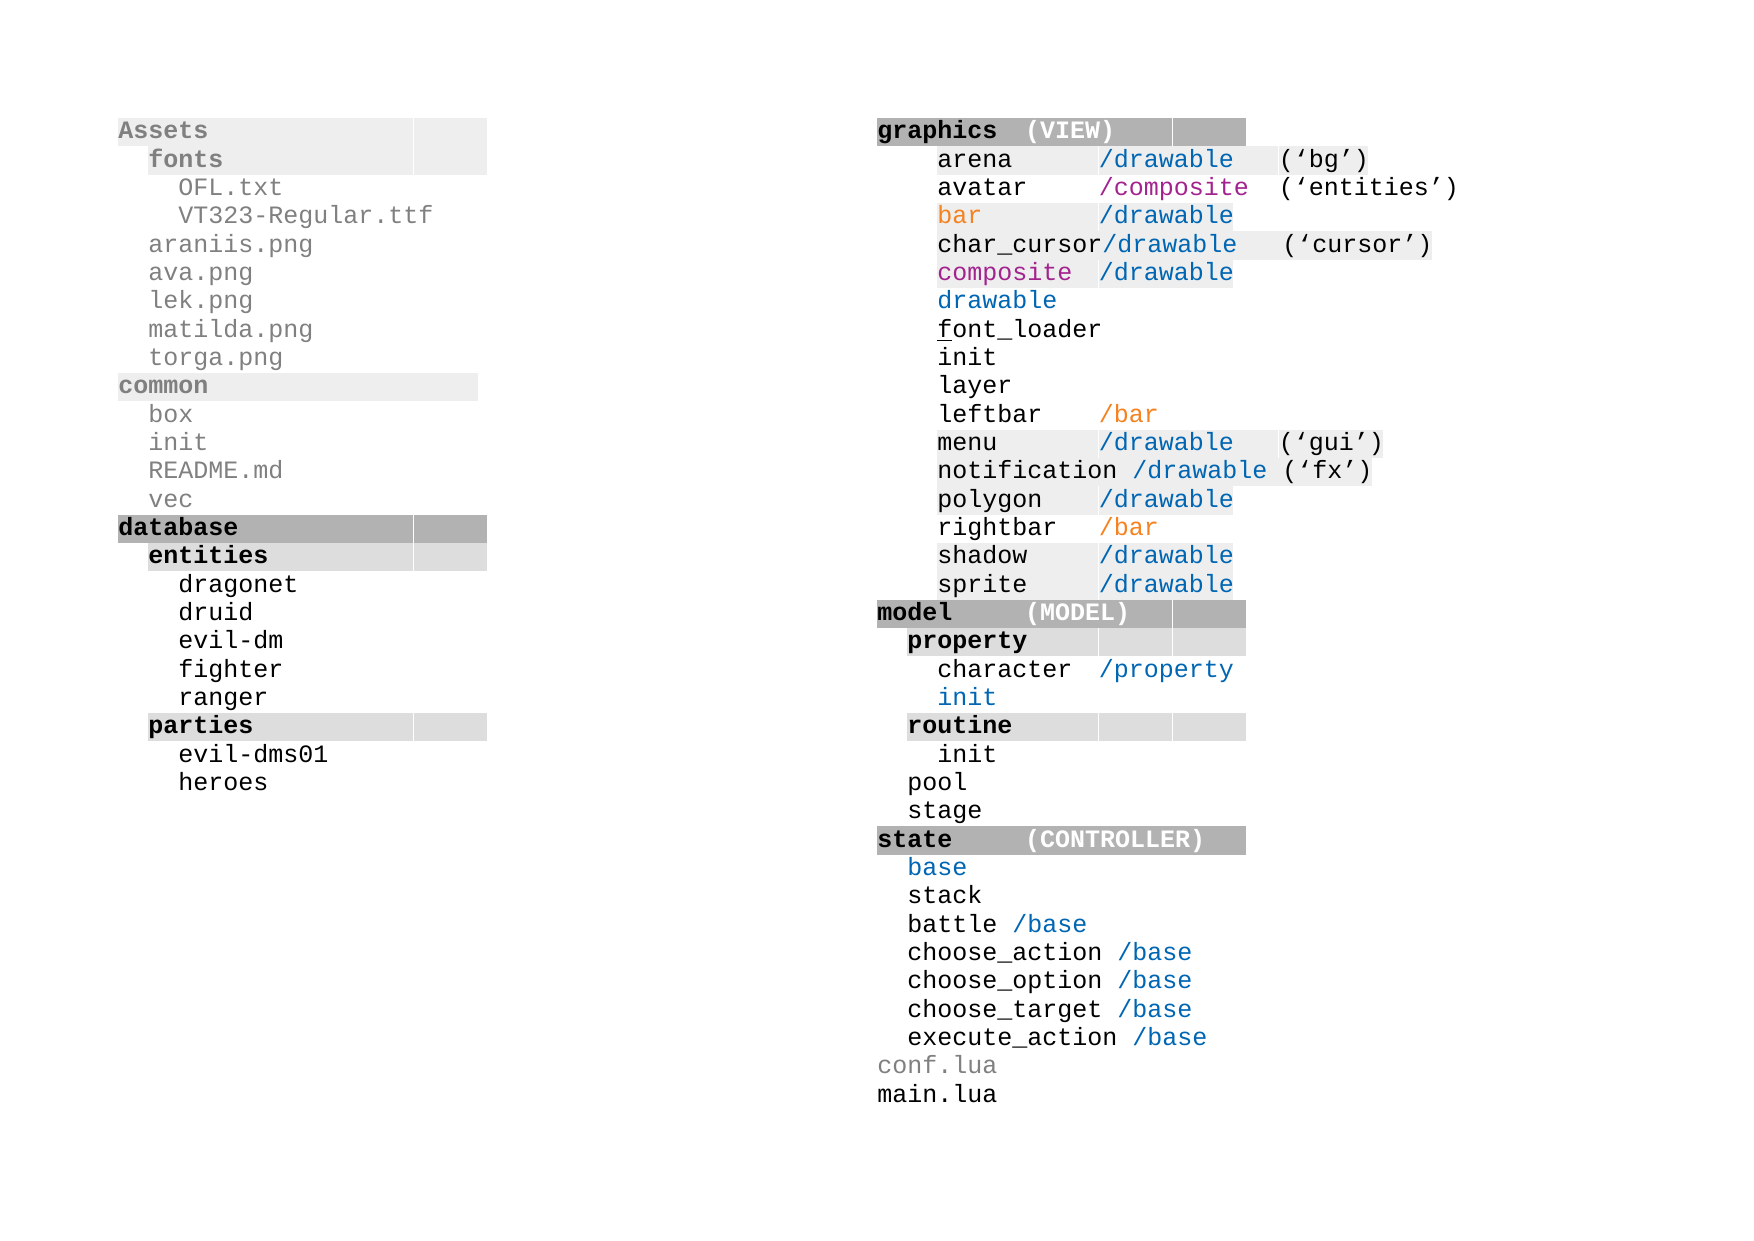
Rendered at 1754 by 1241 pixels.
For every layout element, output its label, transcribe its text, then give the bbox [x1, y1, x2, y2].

text battle /base [877, 911, 1636, 940]
text Assets [118, 118, 877, 146]
text fonts [118, 146, 877, 175]
text lek.png [118, 288, 877, 316]
text bar /drawable [877, 203, 1636, 231]
text entities [118, 543, 877, 571]
text README.md [118, 458, 877, 486]
text execute_action /base [877, 1025, 1636, 1053]
text evil-dms01 [118, 741, 877, 770]
text conf.lua [877, 1053, 1636, 1081]
text main.lua [877, 1081, 1636, 1110]
text araniis.png [118, 231, 877, 260]
text sprite /drawable [877, 571, 1636, 600]
text menu /drawable (‘gui’) [877, 430, 1636, 458]
text choose_action /base [877, 940, 1636, 968]
text base [877, 855, 1636, 883]
text box [118, 401, 877, 430]
text stack [877, 883, 1636, 911]
text matilda.png [118, 316, 877, 345]
text druid [118, 600, 877, 628]
text notification /drawable (‘fx’) [877, 458, 1636, 486]
text parties [118, 713, 877, 741]
text rightbar /bar [877, 515, 1636, 543]
text character /property [877, 656, 1636, 685]
text choose_target /base [877, 996, 1636, 1025]
text database [118, 515, 877, 543]
text routine [877, 713, 1636, 741]
text state (CONTROLLER) [877, 826, 1636, 855]
text choose_option /base [877, 968, 1636, 996]
text dragonet [118, 571, 877, 600]
text torga.png [118, 345, 877, 373]
text heroes [118, 770, 877, 798]
text arena /drawable (‘bg’) [877, 146, 1636, 175]
text layer [877, 373, 1636, 401]
text init [877, 345, 1636, 373]
text init [877, 741, 1636, 770]
text graphics (VIEW) [877, 118, 1636, 146]
text font_loader [877, 316, 1636, 345]
text ranger [118, 685, 877, 713]
text property [877, 628, 1636, 656]
text avatar /composite (‘entities’) [877, 175, 1636, 203]
text VT323-Regular.ttf [118, 203, 877, 231]
text leftbar /bar [877, 401, 1636, 430]
text polygon /drawable [877, 486, 1636, 515]
text char_cursor/drawable (‘cursor’) [877, 231, 1636, 260]
text composite /drawable [877, 260, 1636, 288]
text shadow /drawable [877, 543, 1636, 571]
text OFL.txt [118, 175, 877, 203]
text evil-dm [118, 628, 877, 656]
text init [118, 430, 877, 458]
text common [118, 373, 877, 401]
text pool [877, 770, 1636, 798]
text model (MODEL) [877, 600, 1636, 628]
text drawable [877, 288, 1636, 316]
text fighter [118, 656, 877, 685]
text vec [118, 486, 877, 515]
text ava.png [118, 260, 877, 288]
text stage [877, 798, 1636, 826]
text init [877, 685, 1636, 713]
